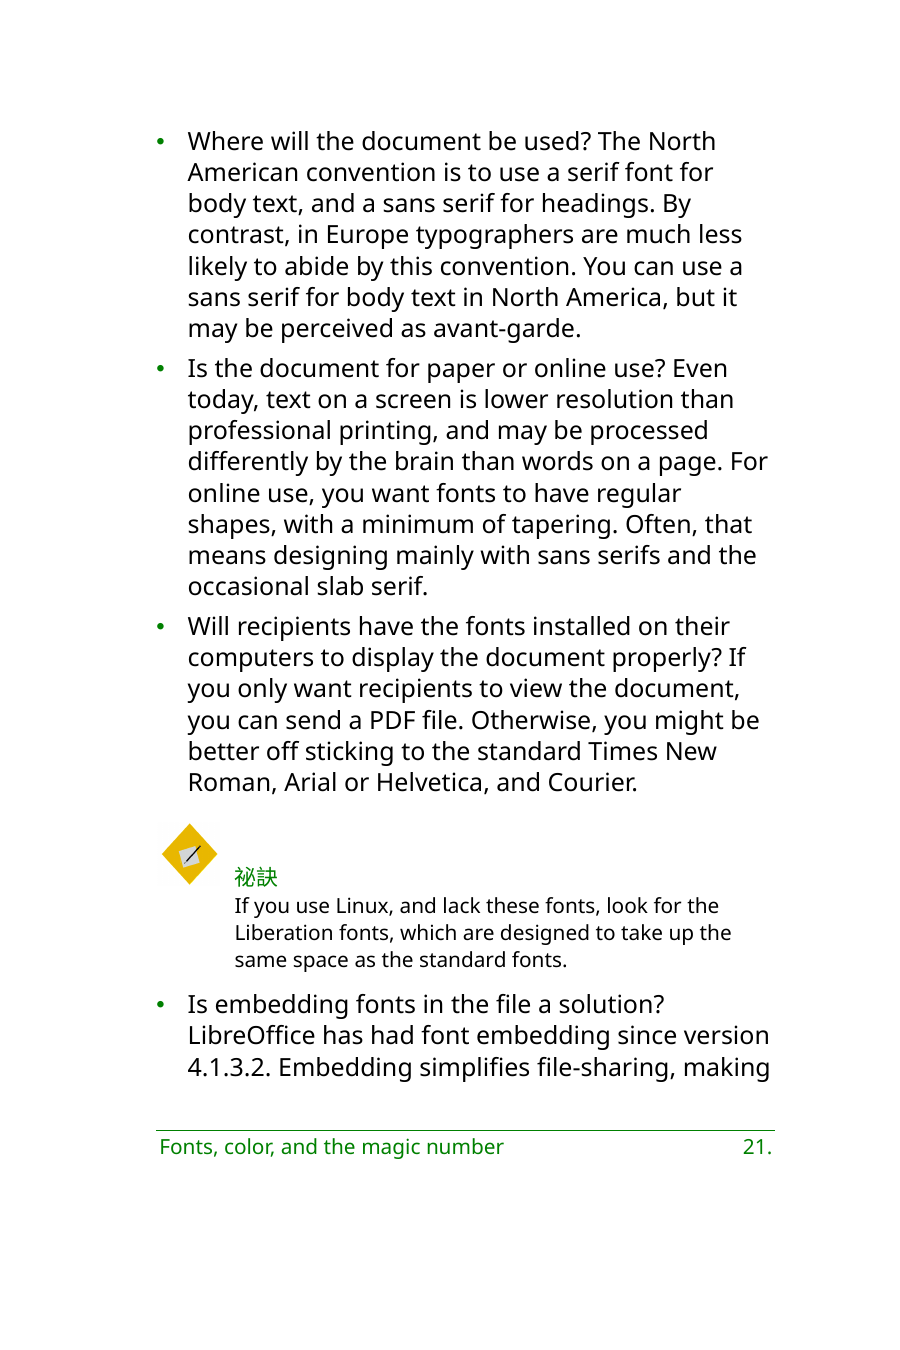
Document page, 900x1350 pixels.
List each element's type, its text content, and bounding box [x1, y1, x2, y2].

picture [157, 822, 220, 886]
text If you use Linux, and lack these fonts, look for the Liberation fonts, which are designed to take up the same space as the standard fonts. [234, 892, 775, 973]
list Is the document for paper or online use? Even today, text on a screen is lower resolution than professional printing, and may be processed differently by the brain than words on a page. For online use, you want fonts to have regular shapes, with a minimum of tapering. Often, that means designing mainly with sans serifs and the occasional slab serif. [156, 352, 775, 602]
list 祕訣 [156, 822, 775, 892]
list Is embedding fonts in the file a solution? LibreOffice has had font embedding since version 4.1.3.2. Embedding simplifies file-sharing, making [156, 988, 775, 1082]
list Where will the document be used? The North American convention is to use a serif font for body text, and a sans serif for headings. By contrast, in Europe typographers are much less likely to abide by this convention. You can use a sans serif for body text in North America, but it may be perceived as avant-garde. [156, 125, 775, 344]
list Will recipients have the fonts installed on their computers to display the document properly? If you only want recipients to view the document, you can send a PDF file. Otherwise, you might be better off sticking to the standard Times New Roman, Arial or Helvetica, and Courier. [156, 610, 775, 798]
